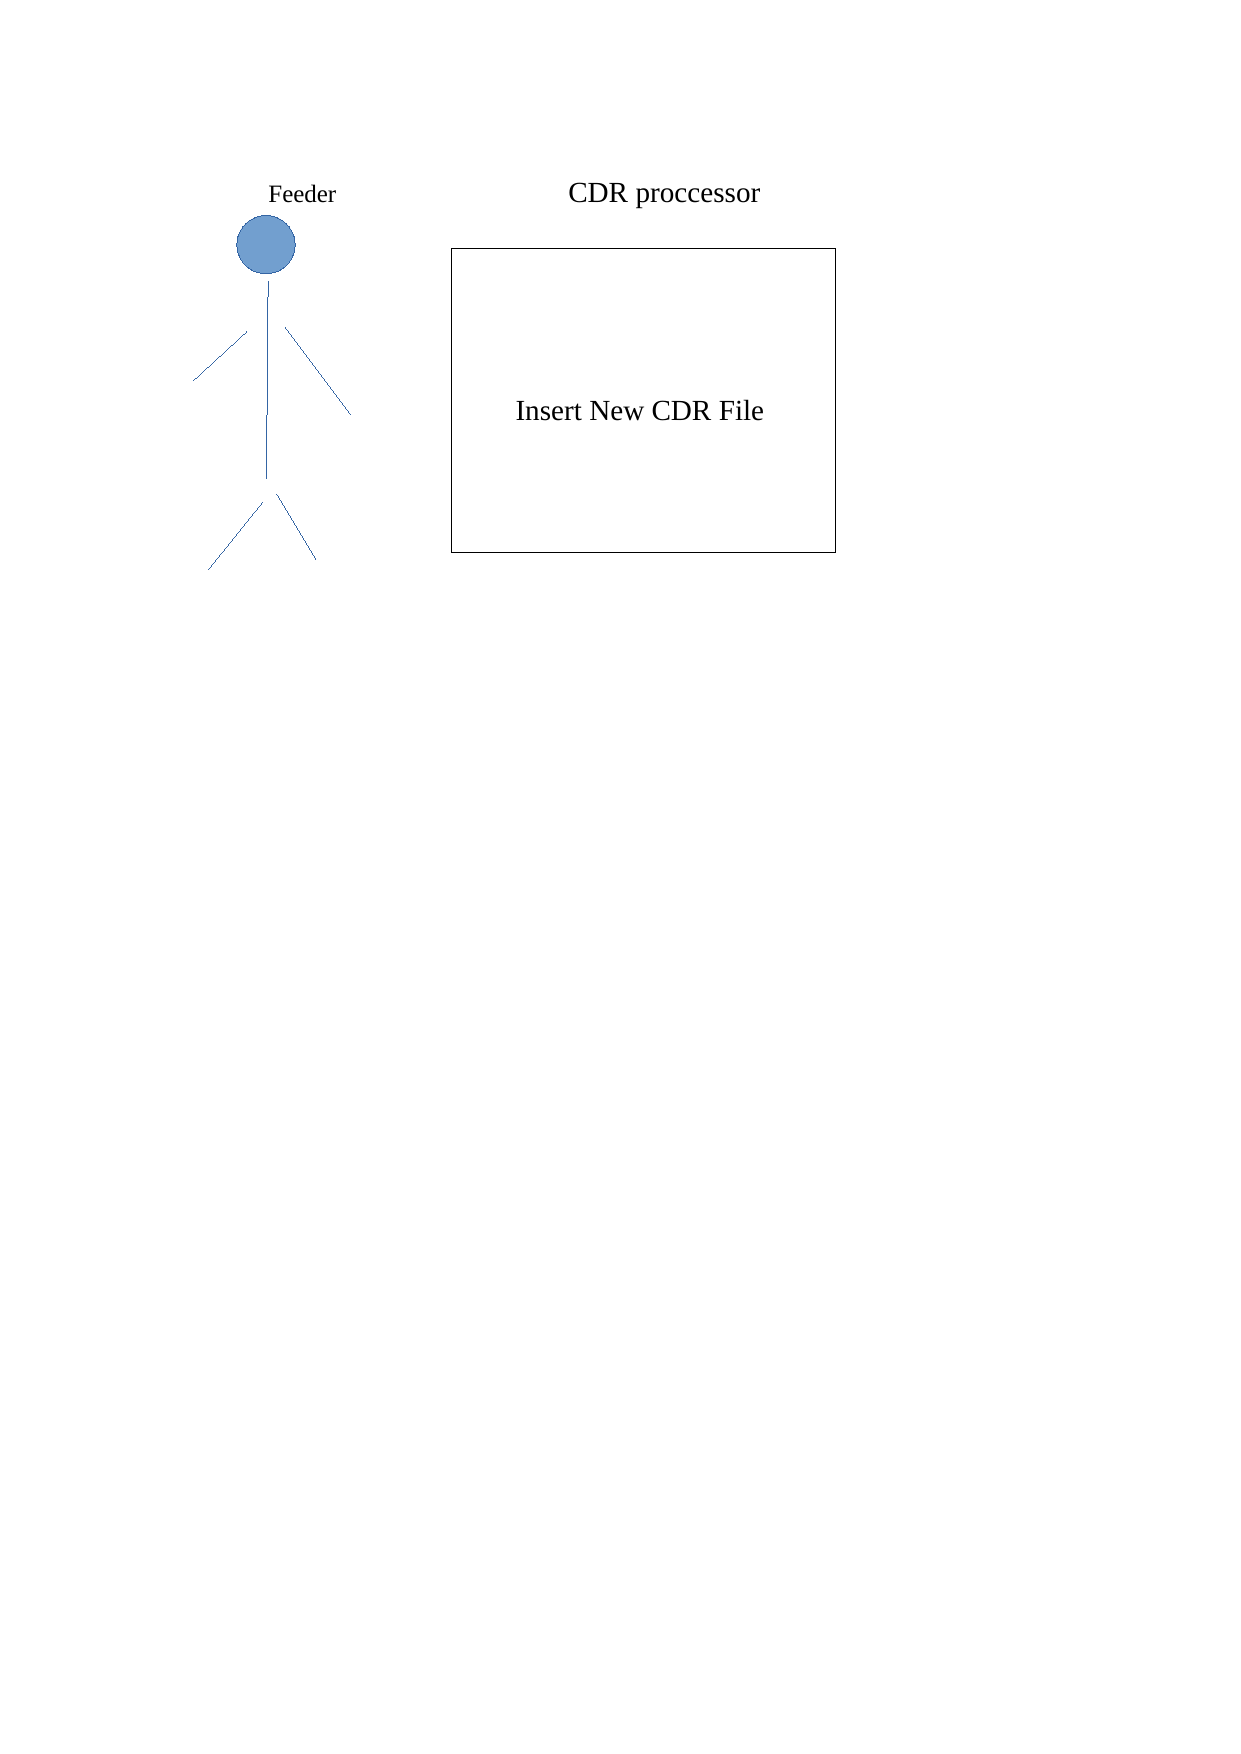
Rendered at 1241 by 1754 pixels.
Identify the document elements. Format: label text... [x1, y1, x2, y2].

text Feeder CDR proccessor [118, 176, 1122, 209]
